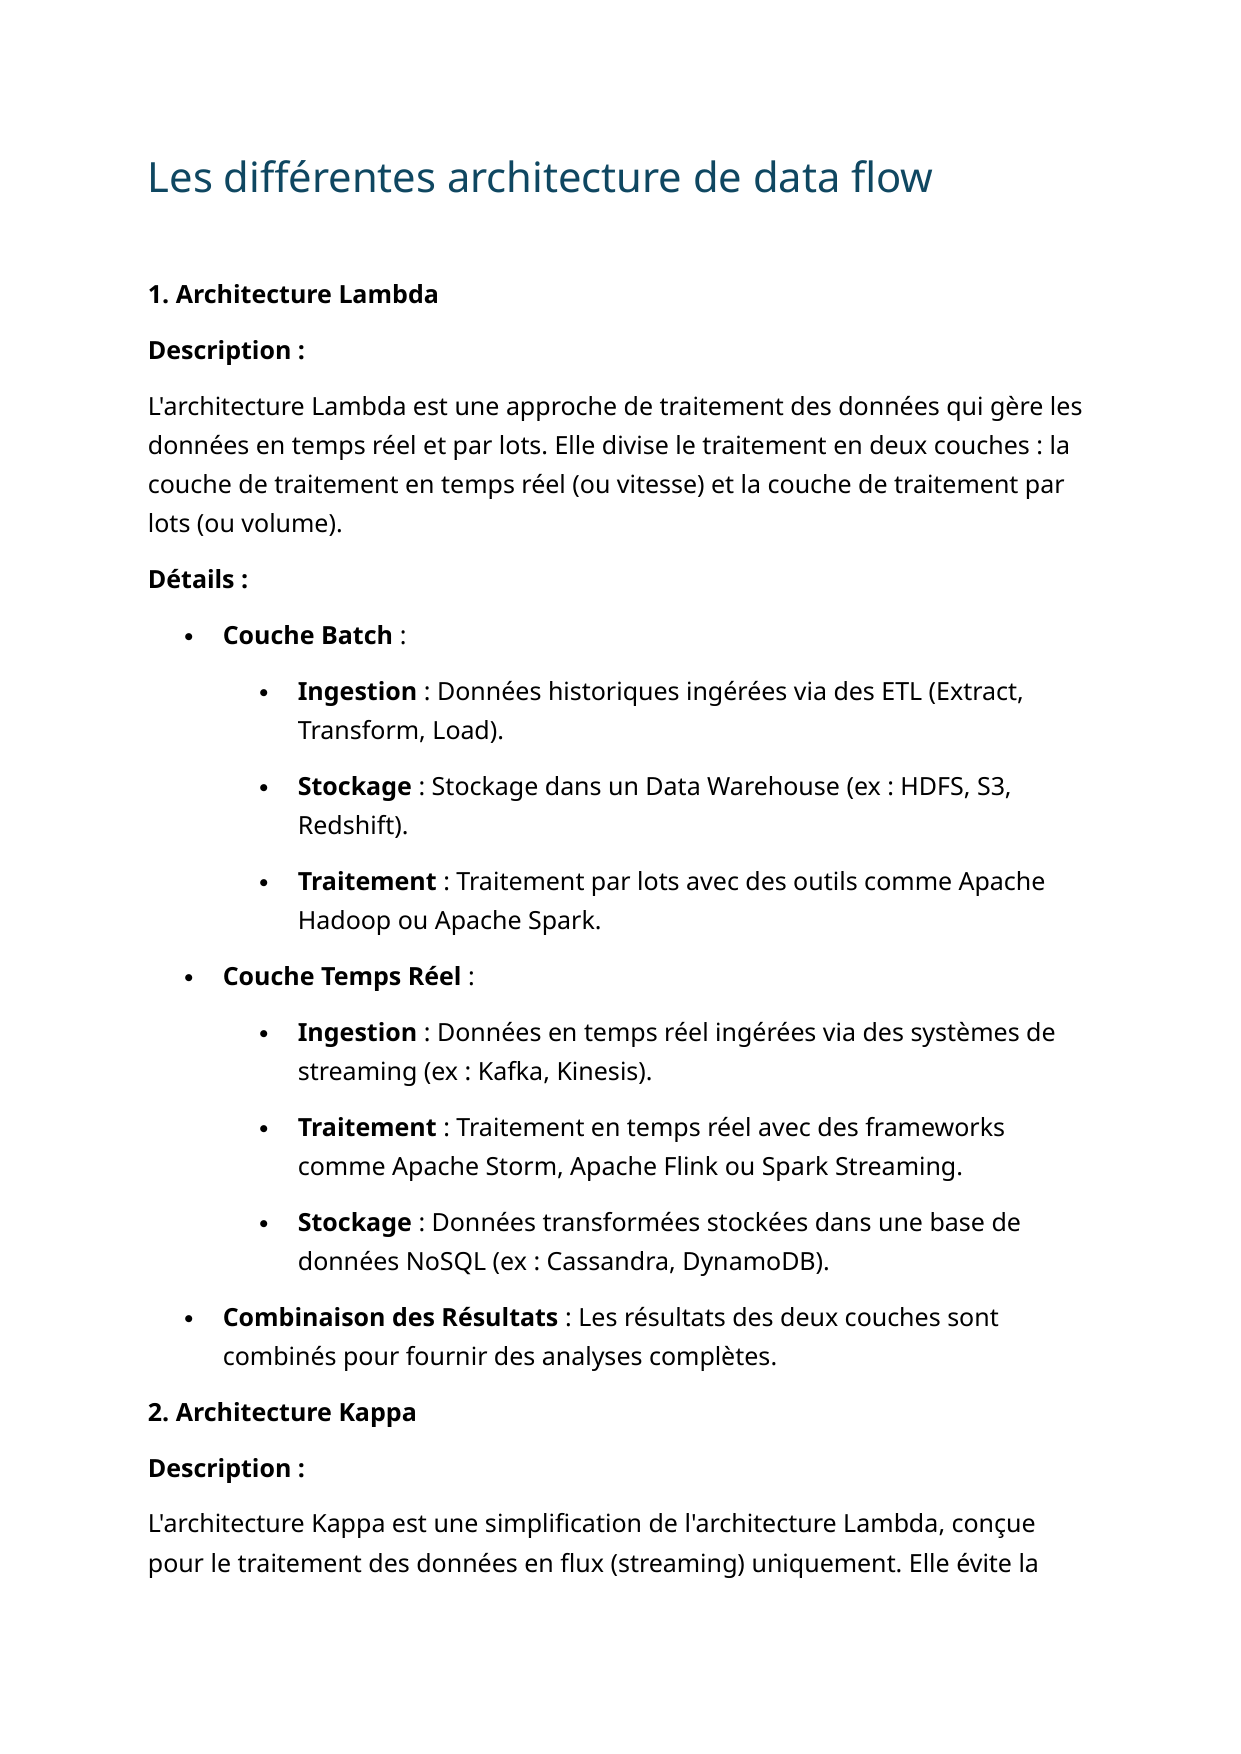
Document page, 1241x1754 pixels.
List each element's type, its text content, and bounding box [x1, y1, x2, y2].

list Stockage : Données transformées stockées dans une base de données NoSQL (ex : Cassandra, DynamoDB). [260, 1204, 1093, 1278]
list Traitement : Traitement par lots avec des outils comme Apache Hadoop ou Apache Spark. [260, 864, 1093, 937]
text Détails : [148, 562, 1093, 596]
text 2. Architecture Kappa [148, 1394, 1093, 1428]
subtitle Les différentes architecture de data flow [148, 148, 1093, 204]
list Ingestion : Données en temps réel ingérées via des systèmes de streaming (ex : Kafka, Kinesis). [260, 1014, 1093, 1088]
text Description : [148, 1450, 1093, 1484]
text Description : [148, 333, 1093, 367]
list Ingestion : Données historiques ingérées via des ETL (Extract, Transform, Load). [260, 674, 1093, 747]
text L'architecture Lambda est une approche de traitement des données qui gère les données en temps réel et par lots. Elle divise le traitement en deux couches : la couche de traitement en temps réel (ou vitesse) et la couche de traitement par lots (ou volume). [148, 389, 1093, 540]
list Couche Temps Réel : [185, 959, 1093, 993]
text L'architecture Kappa est une simplification de l'architecture Lambda, conçue pour le traitement des données en flux (streaming) uniquement. Elle évite la [148, 1506, 1093, 1579]
list Stockage : Stockage dans un Data Warehouse (ex : HDFS, S3, Redshift). [260, 769, 1093, 842]
list Combinaison des Résultats : Les résultats des deux couches sont combinés pour fournir des analyses complètes. [185, 1299, 1093, 1373]
list Couche Batch : [185, 618, 1093, 652]
text 1. Architecture Lambda [148, 277, 1093, 311]
list Traitement : Traitement en temps réel avec des frameworks comme Apache Storm, Apache Flink ou Spark Streaming. [260, 1109, 1093, 1183]
